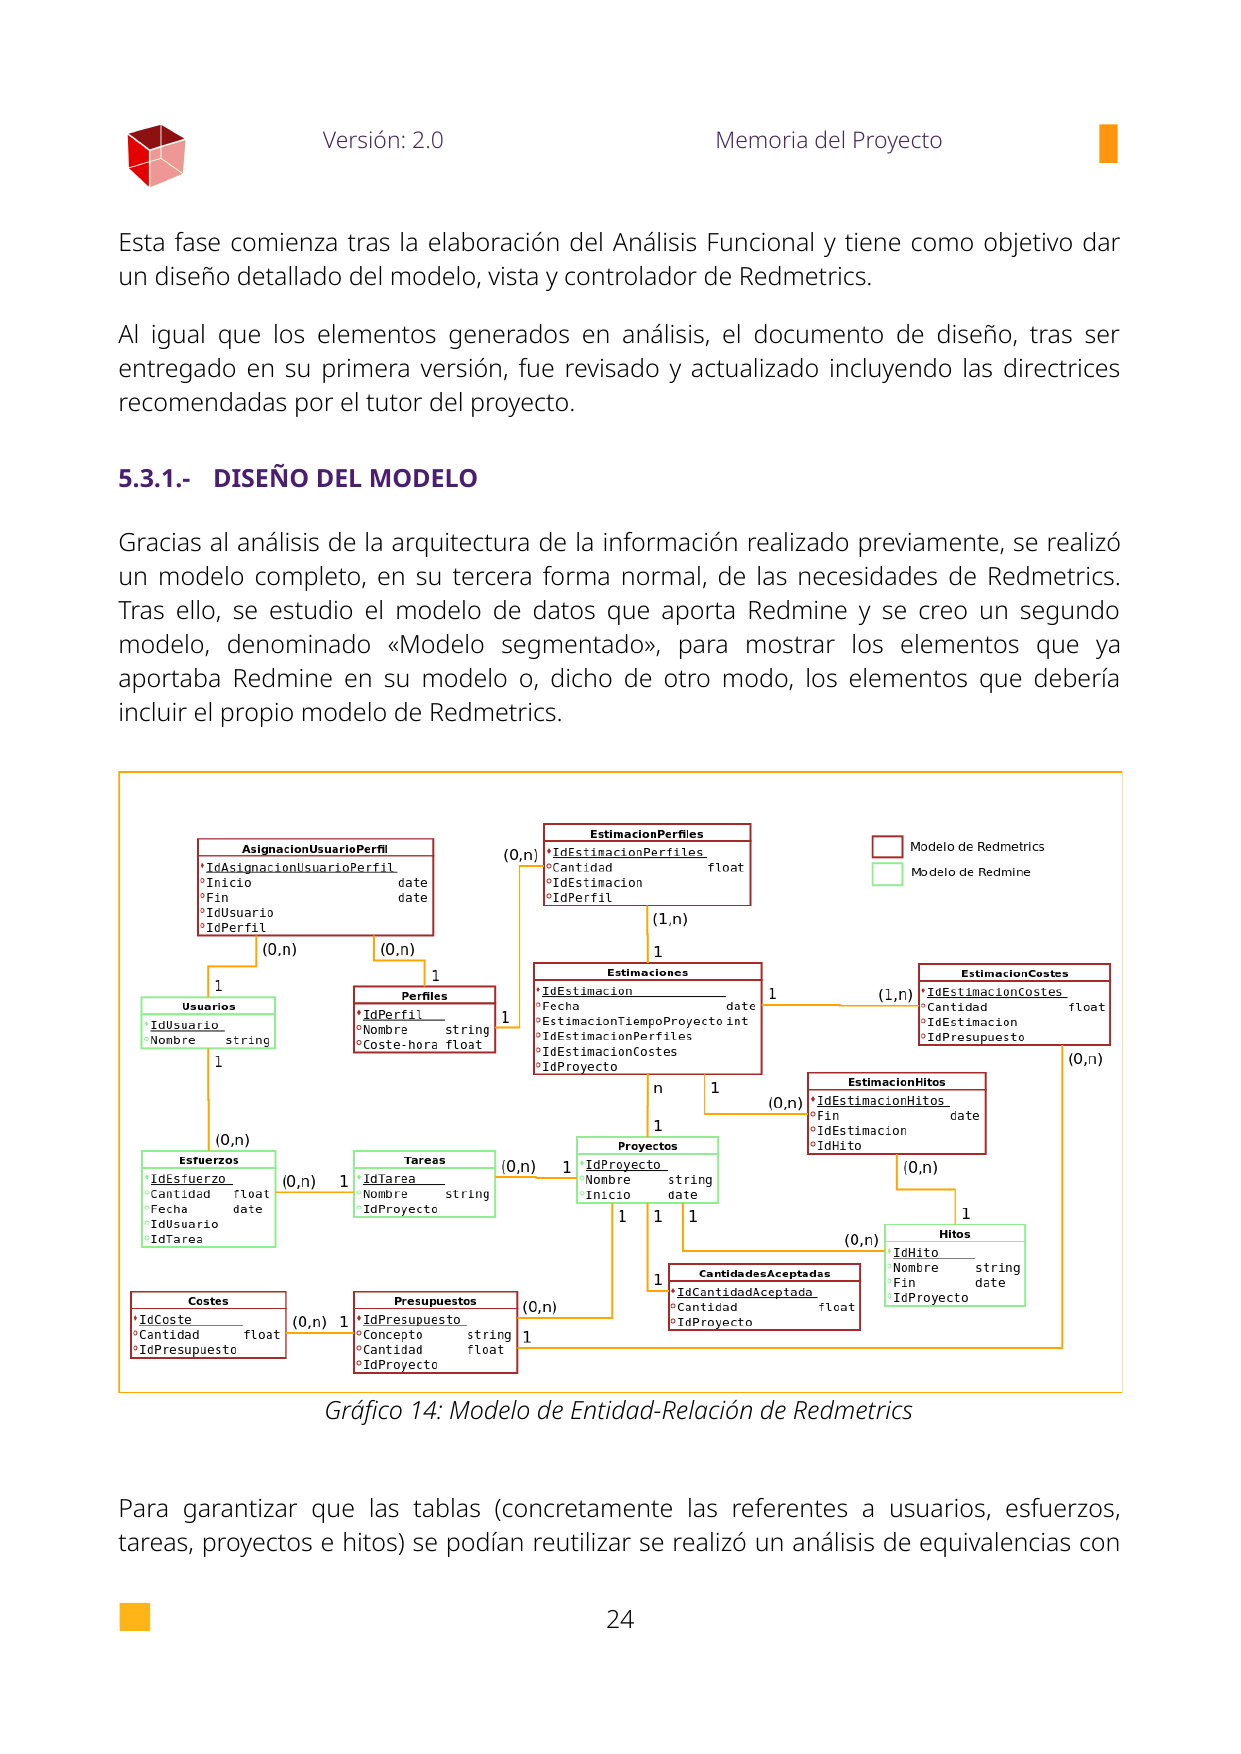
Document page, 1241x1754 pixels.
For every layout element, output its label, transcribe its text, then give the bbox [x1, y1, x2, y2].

text Esta fase comienza tras la elaboración del Análisis Funcional y tiene como objetivo dar un diseño detallado del modelo, vista y controlador de Redmetrics. [118, 225, 1122, 293]
subtitle Diseño del modelo [118, 460, 1122, 494]
text Gráfico 14: Modelo de Entidad-Relación de Redmetrics [118, 1393, 1122, 1427]
text Para garantizar que las tablas (concretamente las referentes a usuarios, esfuerzos, tareas, proyectos e hitos) se podían reutilizar se realizó un análisis de equivalencias con [118, 1491, 1122, 1559]
picture [123, 123, 189, 189]
text Al igual que los elementos generados en análisis, el documento de diseño, tras ser entregado en su primera versión, fue revisado y actualizado incluyendo las directrices recomendadas por el tutor del proyecto. [118, 316, 1122, 419]
text Gracias al análisis de la arquitectura de la información realizado previamente, se realizó un modelo completo, en su tercera forma normal, de las necesidades de Redmetrics. Tras ello, se estudio el modelo de datos que aporta Redmine y se creo un segundo modelo, denominado «Modelo segmentado», para mostrar los elementos que ya aportaba Redmine en su modelo o, dicho de otro modo, los elementos que debería incluir el propio modelo de Redmetrics. [118, 524, 1122, 729]
picture [118, 771, 1123, 1393]
